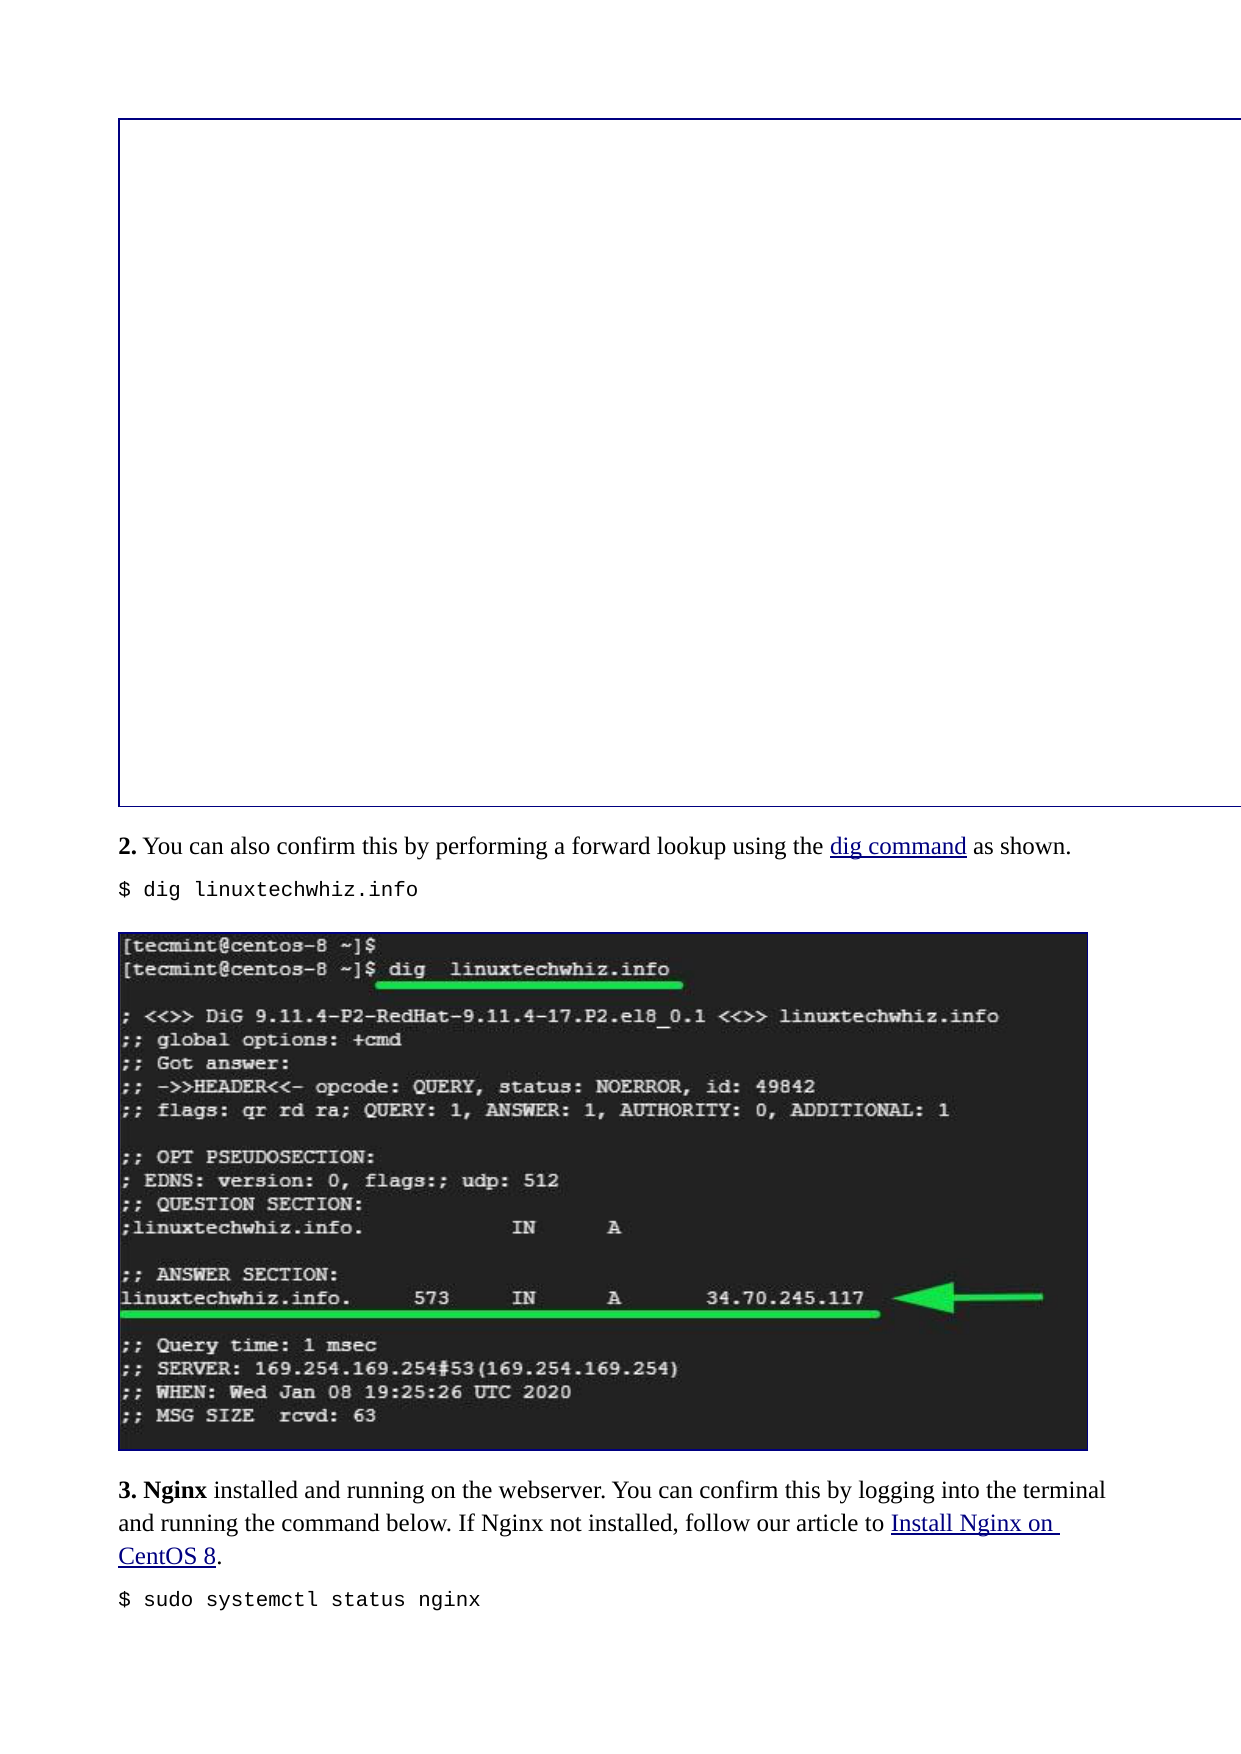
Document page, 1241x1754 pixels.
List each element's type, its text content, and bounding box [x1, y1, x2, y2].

picture [120, 934, 1087, 1449]
picture [120, 120, 1241, 806]
text $ sudo systemctl status nginx [118, 1589, 1122, 1612]
text 2. You can also confirm this by performing a forward lookup using the dig command as shown. [118, 831, 1122, 860]
text 3. Nginx installed and running on the webserver. You can confirm this by logging into the terminal and running the command below. If Nginx not installed, follow our article to Install Nginx on CentOS 8. [118, 1475, 1122, 1570]
text $ dig linuxtechwhiz.info [118, 879, 1122, 903]
